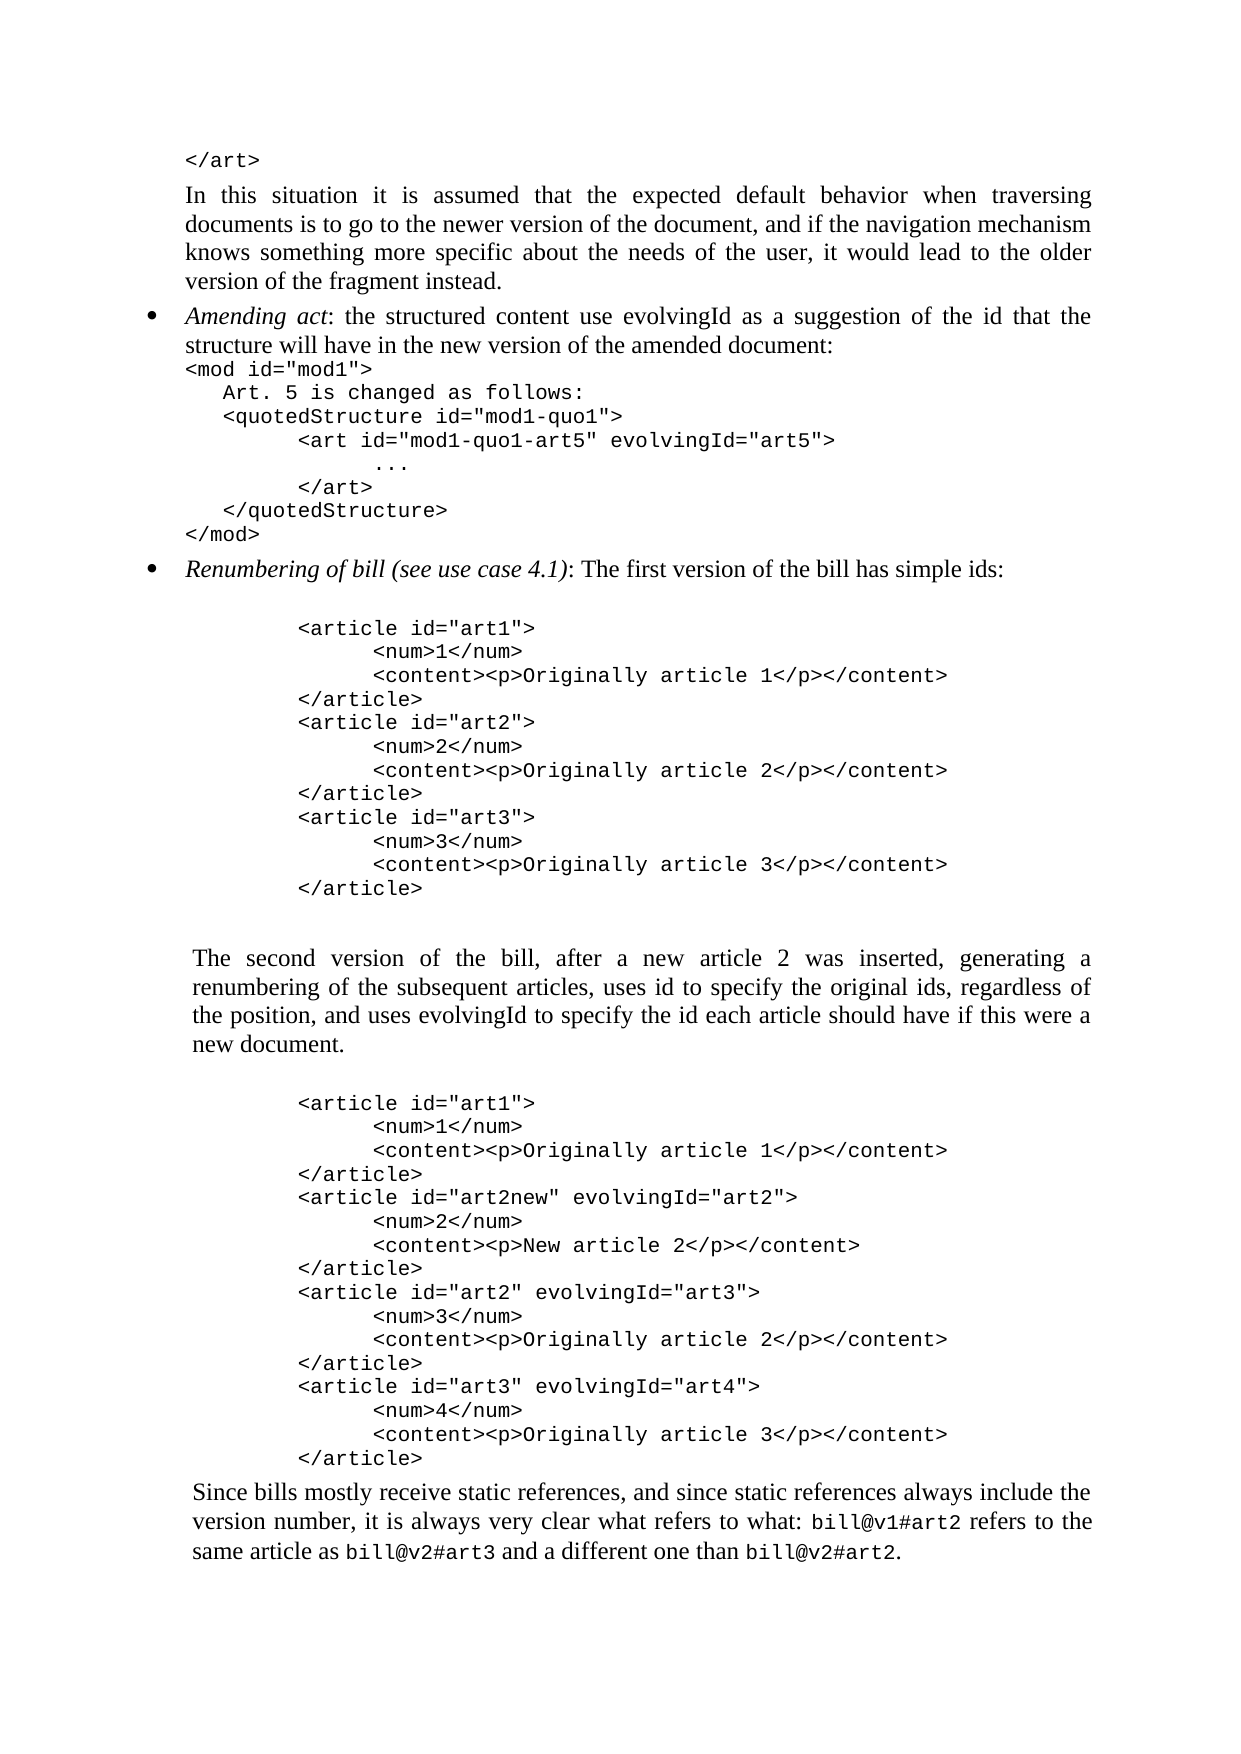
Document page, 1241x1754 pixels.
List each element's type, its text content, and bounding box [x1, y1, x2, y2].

text <content><p>Originally article 3</p></content> [148, 1424, 1092, 1447]
text <mod id="mod1"> [148, 359, 1092, 382]
text <article id="art2" evolvingId="art3"> [148, 1282, 1092, 1306]
text <num>2</num> [148, 1211, 1092, 1235]
text </article> [148, 1164, 1092, 1187]
text </article> [148, 783, 1092, 807]
text <num>3</num> [148, 1306, 1092, 1329]
text <article id="art2"> [148, 712, 1092, 736]
text <content><p>New article 2</p></content> [148, 1235, 1092, 1258]
text <content><p>Originally article 3</p></content> [148, 854, 1092, 878]
text <content><p>Originally article 2</p></content> [148, 760, 1092, 783]
text </art> [148, 150, 1092, 174]
text <quotedStructure id="mod1-quo1"> [148, 406, 1092, 429]
text <num>3</num> [148, 831, 1092, 854]
text <article id="art2new" evolvingId="art2"> [148, 1187, 1092, 1211]
text <article id="art3" evolvingId="art4"> [148, 1377, 1092, 1400]
text </art> [148, 477, 1092, 501]
text </article> [148, 689, 1092, 712]
text </article> [148, 1258, 1092, 1282]
list Renumbering of bill (see use case 4.1): The first version of the bill has simple ids: [148, 554, 1092, 583]
text <content><p>Originally article 2</p></content> [148, 1329, 1092, 1353]
text </quotedStructure> [148, 501, 1092, 524]
list Amending act: the structured content use evolvingId as a suggestion of the id that the structure will have in the new version of the amended document: [148, 301, 1092, 359]
text <content><p>Originally article 1</p></content> [148, 665, 1092, 689]
text Since bills mostly receive static references, and since static references always include the version number, it is always very clear what refers to what: bill@v1#art2 refers to the same article as bill@v2#art3 and a different one than bill@v2#art2. [148, 1477, 1092, 1565]
text <num>1</num> [148, 641, 1092, 665]
text </article> [148, 1353, 1092, 1377]
text In this situation it is assumed that the expected default behavior when traversing documents is to go to the newer version of the document, and if the navigation mechanism knows something more specific about the needs of the user, it would lead to the older version of the fragment instead. [185, 180, 1092, 295]
text </article> [148, 1447, 1092, 1471]
text <content><p>Originally article 1</p></content> [148, 1140, 1092, 1164]
text <num>1</num> [148, 1116, 1092, 1140]
text </mod> [148, 524, 1092, 548]
text <num>2</num> [148, 736, 1092, 760]
text Art. 5 is changed as follows: [148, 382, 1092, 406]
text The second version of the bill, after a new article 2 was inserted, generating a renumbering of the subsequent articles, uses id to specify the original ids, regardless of the position, and uses evolvingId to specify the id each article should have if this were a new document. [148, 943, 1092, 1058]
text <article id="art1"> [148, 1093, 1092, 1116]
text <num>4</num> [148, 1400, 1092, 1424]
text </article> [148, 878, 1092, 902]
text ... [148, 453, 1092, 477]
text <article id="art1"> [148, 618, 1092, 641]
text <article id="art3"> [148, 807, 1092, 831]
text <art id="mod1-quo1-art5" evolvingId="art5"> [148, 429, 1092, 453]
